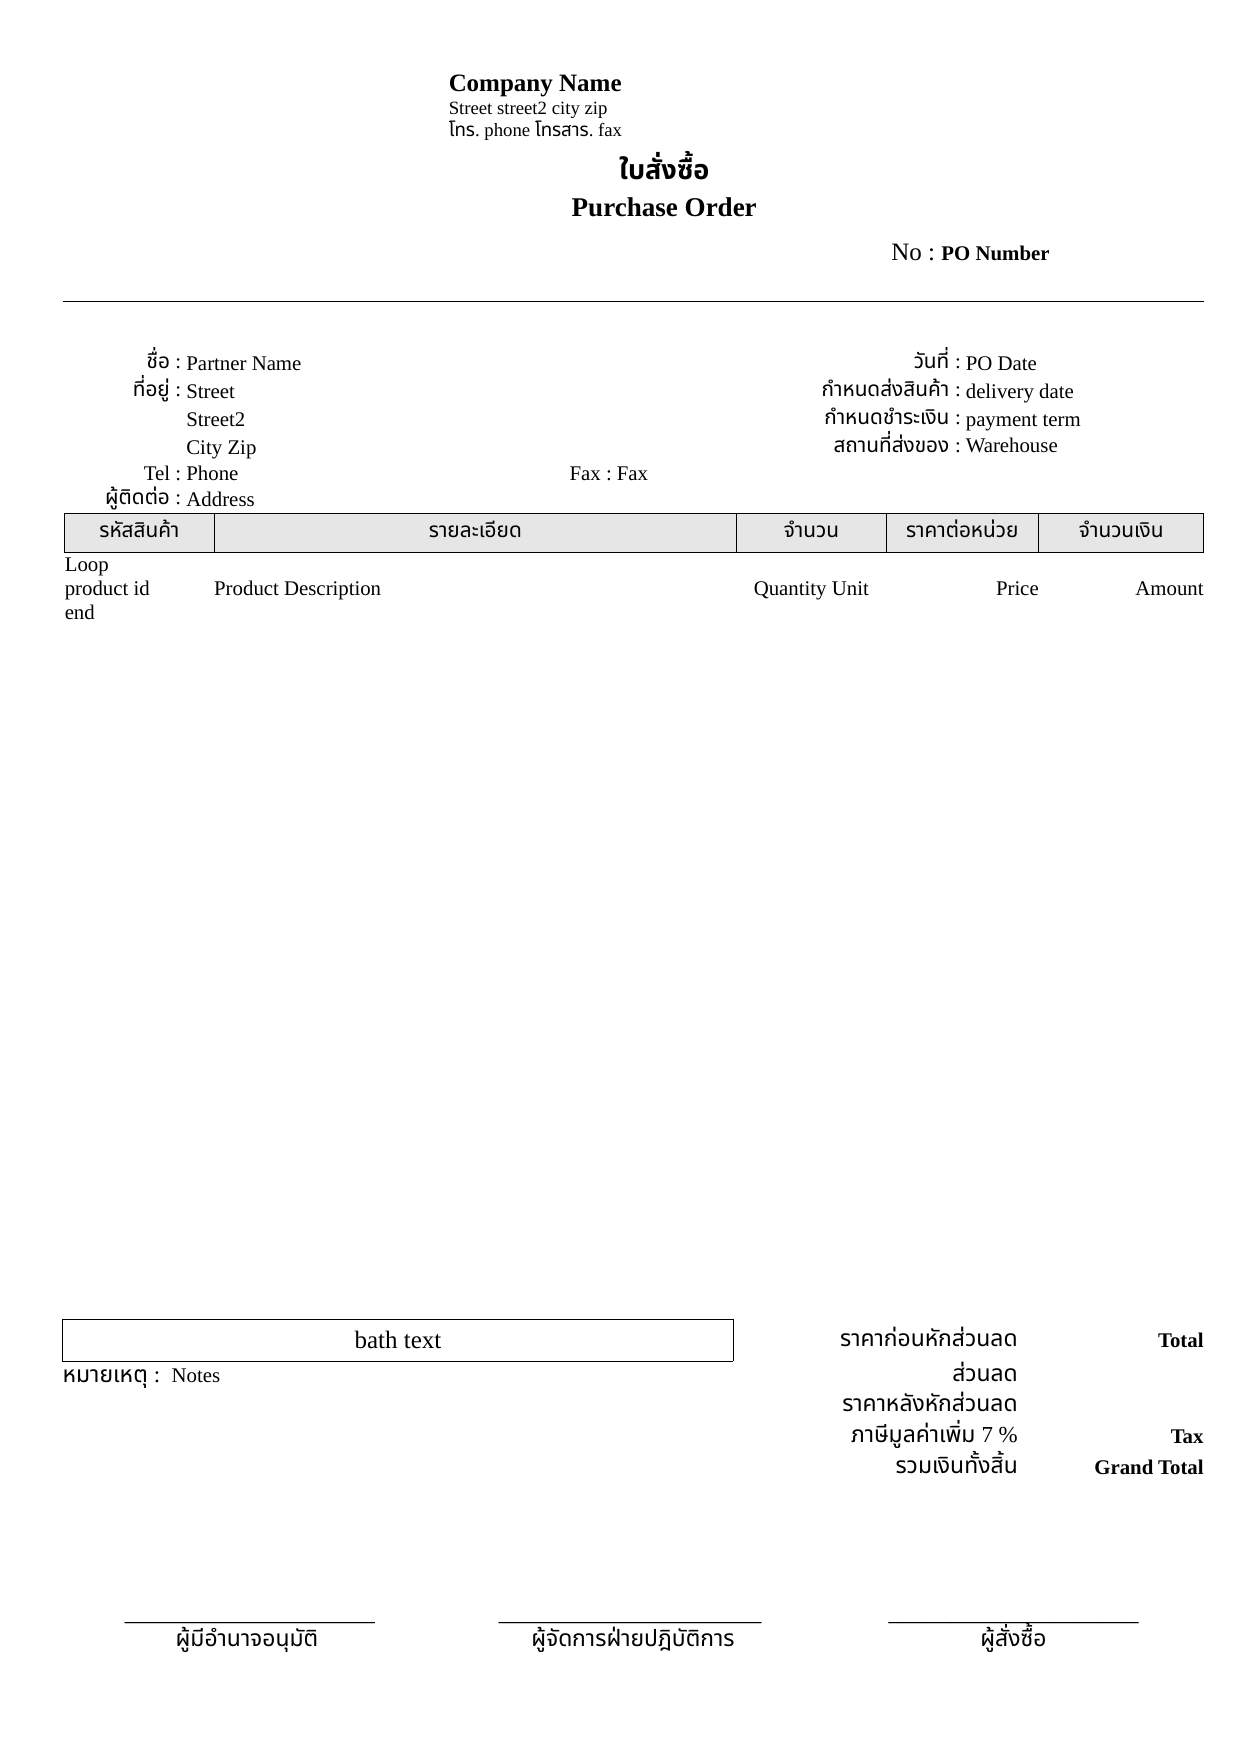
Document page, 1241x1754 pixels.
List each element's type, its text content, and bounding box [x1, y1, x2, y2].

table_cell สถานที่ส่งของ : [786, 433, 966, 461]
table_cell Loop [65, 553, 214, 576]
table_cell [736, 600, 886, 624]
table_cell รหัสสินค้า [65, 514, 214, 552]
table_cell Quantity Unit [736, 576, 886, 600]
table_header ชื่อ : [65, 349, 186, 377]
table_cell [886, 553, 1038, 576]
table_cell delivery date [966, 377, 1203, 405]
table_cell ราคาต่อหน่วย [887, 514, 1038, 552]
table_cell [214, 600, 736, 624]
table_cell [886, 600, 1038, 624]
table_cell [214, 553, 736, 576]
table_cell product id [65, 576, 214, 600]
table_cell ที่อยู่ : [65, 377, 186, 405]
table_cell [736, 553, 886, 576]
table_cell กำหนดส่งสินค้า : [786, 377, 966, 405]
table_cell [65, 433, 186, 461]
table_cell รายละเอียด [215, 514, 736, 552]
table_header PO Date [966, 349, 1203, 377]
table_header Partner Name [186, 349, 786, 377]
table_cell City Zip [186, 433, 786, 461]
table_cell Fax : [558, 461, 617, 485]
table_cell กำหนดชำระเงิน : [786, 405, 966, 433]
table_cell [1039, 553, 1203, 576]
table_cell Price [886, 576, 1038, 600]
table_cell จำนวน [737, 514, 886, 552]
table_cell Tel : [65, 461, 186, 485]
table_cell Address [186, 485, 786, 513]
table_cell Product Description [214, 576, 736, 600]
table_cell [1039, 600, 1203, 624]
table_cell end [65, 600, 214, 624]
table_cell [786, 461, 966, 485]
table_header วันที่ : [786, 349, 966, 377]
table_cell Phone [186, 461, 558, 485]
table_cell Street2 [186, 405, 786, 433]
table_cell payment term [966, 405, 1203, 433]
table_cell Warehouse [966, 433, 1203, 513]
table_cell ผู้ติดต่อ : [65, 485, 186, 513]
table_cell Amount [1039, 576, 1203, 600]
table_cell [65, 405, 186, 433]
table_cell Fax [617, 461, 786, 485]
table_cell [786, 485, 966, 513]
table_cell Street [186, 377, 786, 405]
table_cell จำนวนเงิน [1039, 514, 1203, 552]
